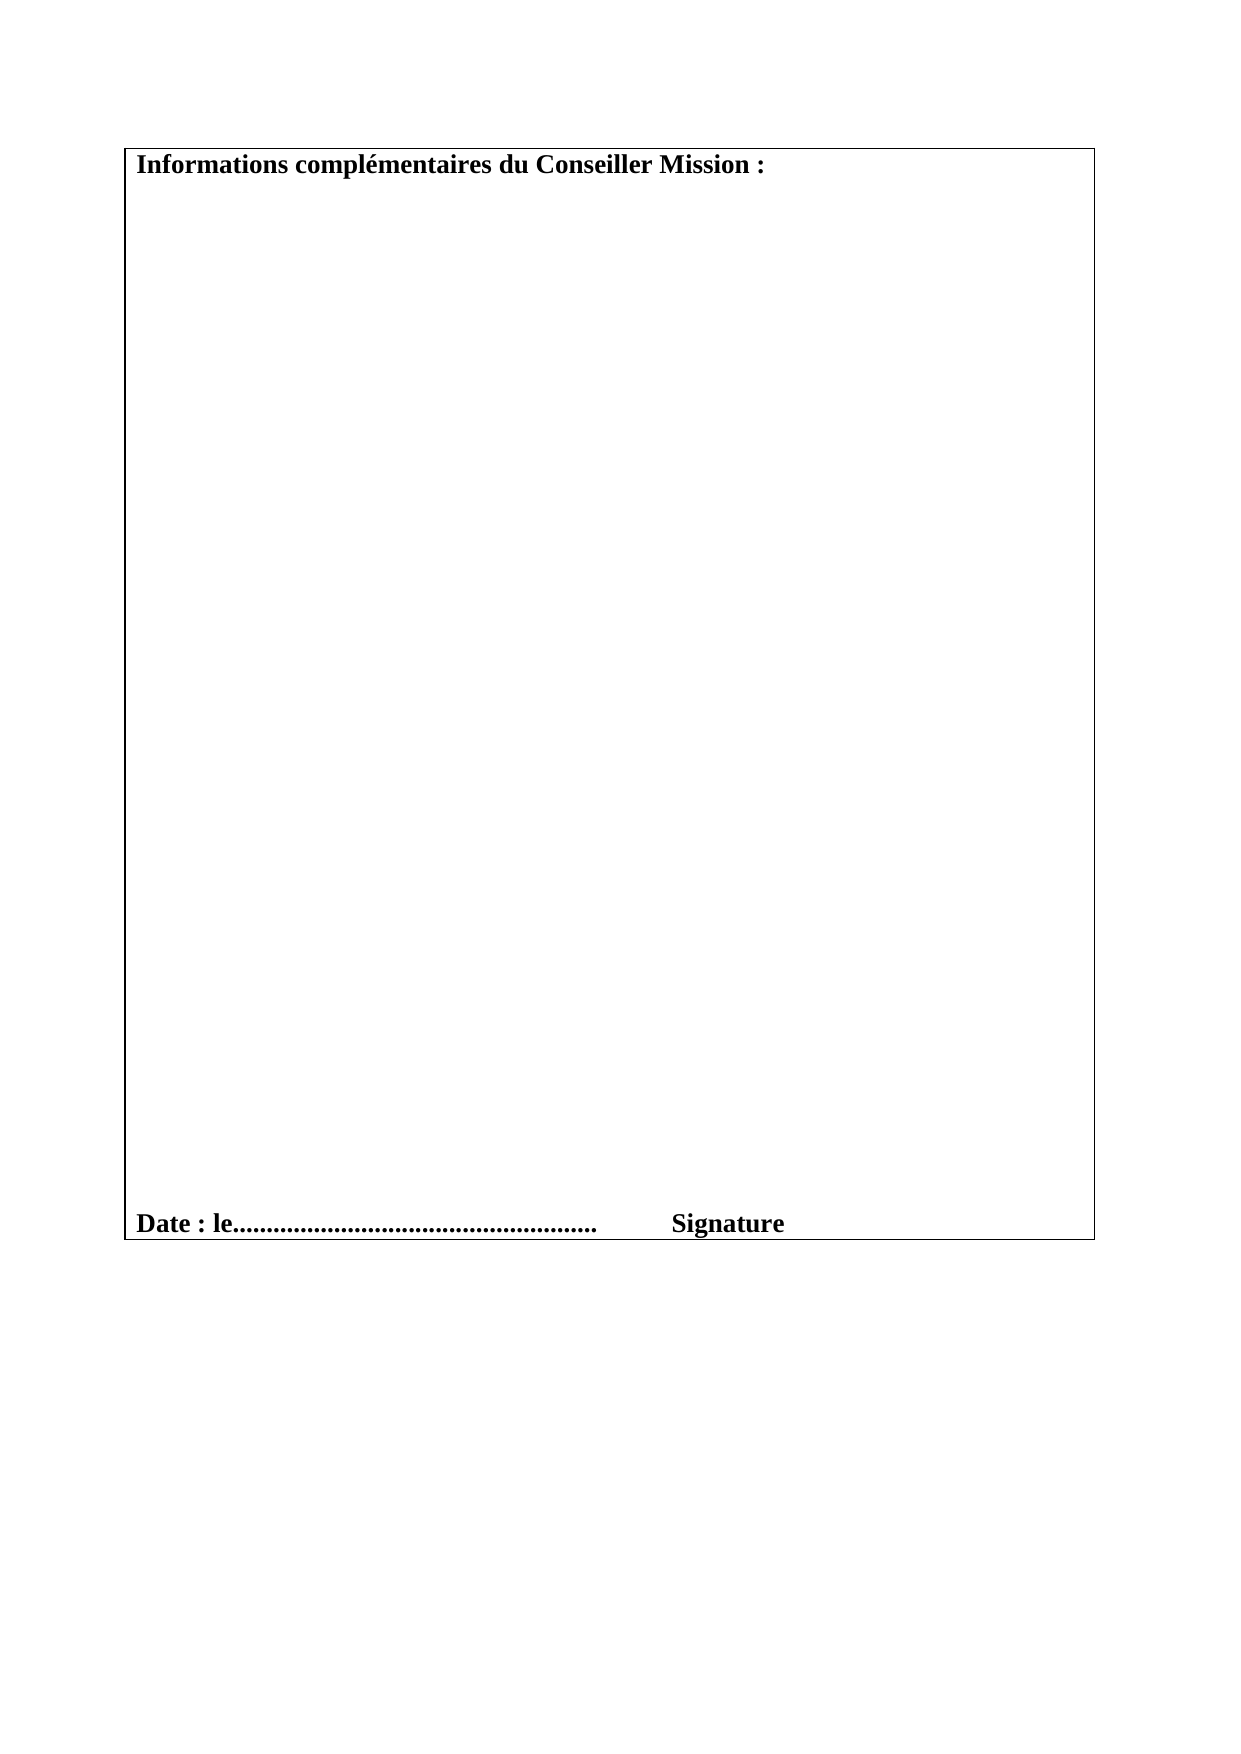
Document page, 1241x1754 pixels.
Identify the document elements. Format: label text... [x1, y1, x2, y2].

table_cell Informations complémentaires du Conseiller Mission : Date : le...................................................... Signature [126, 149, 1094, 1239]
